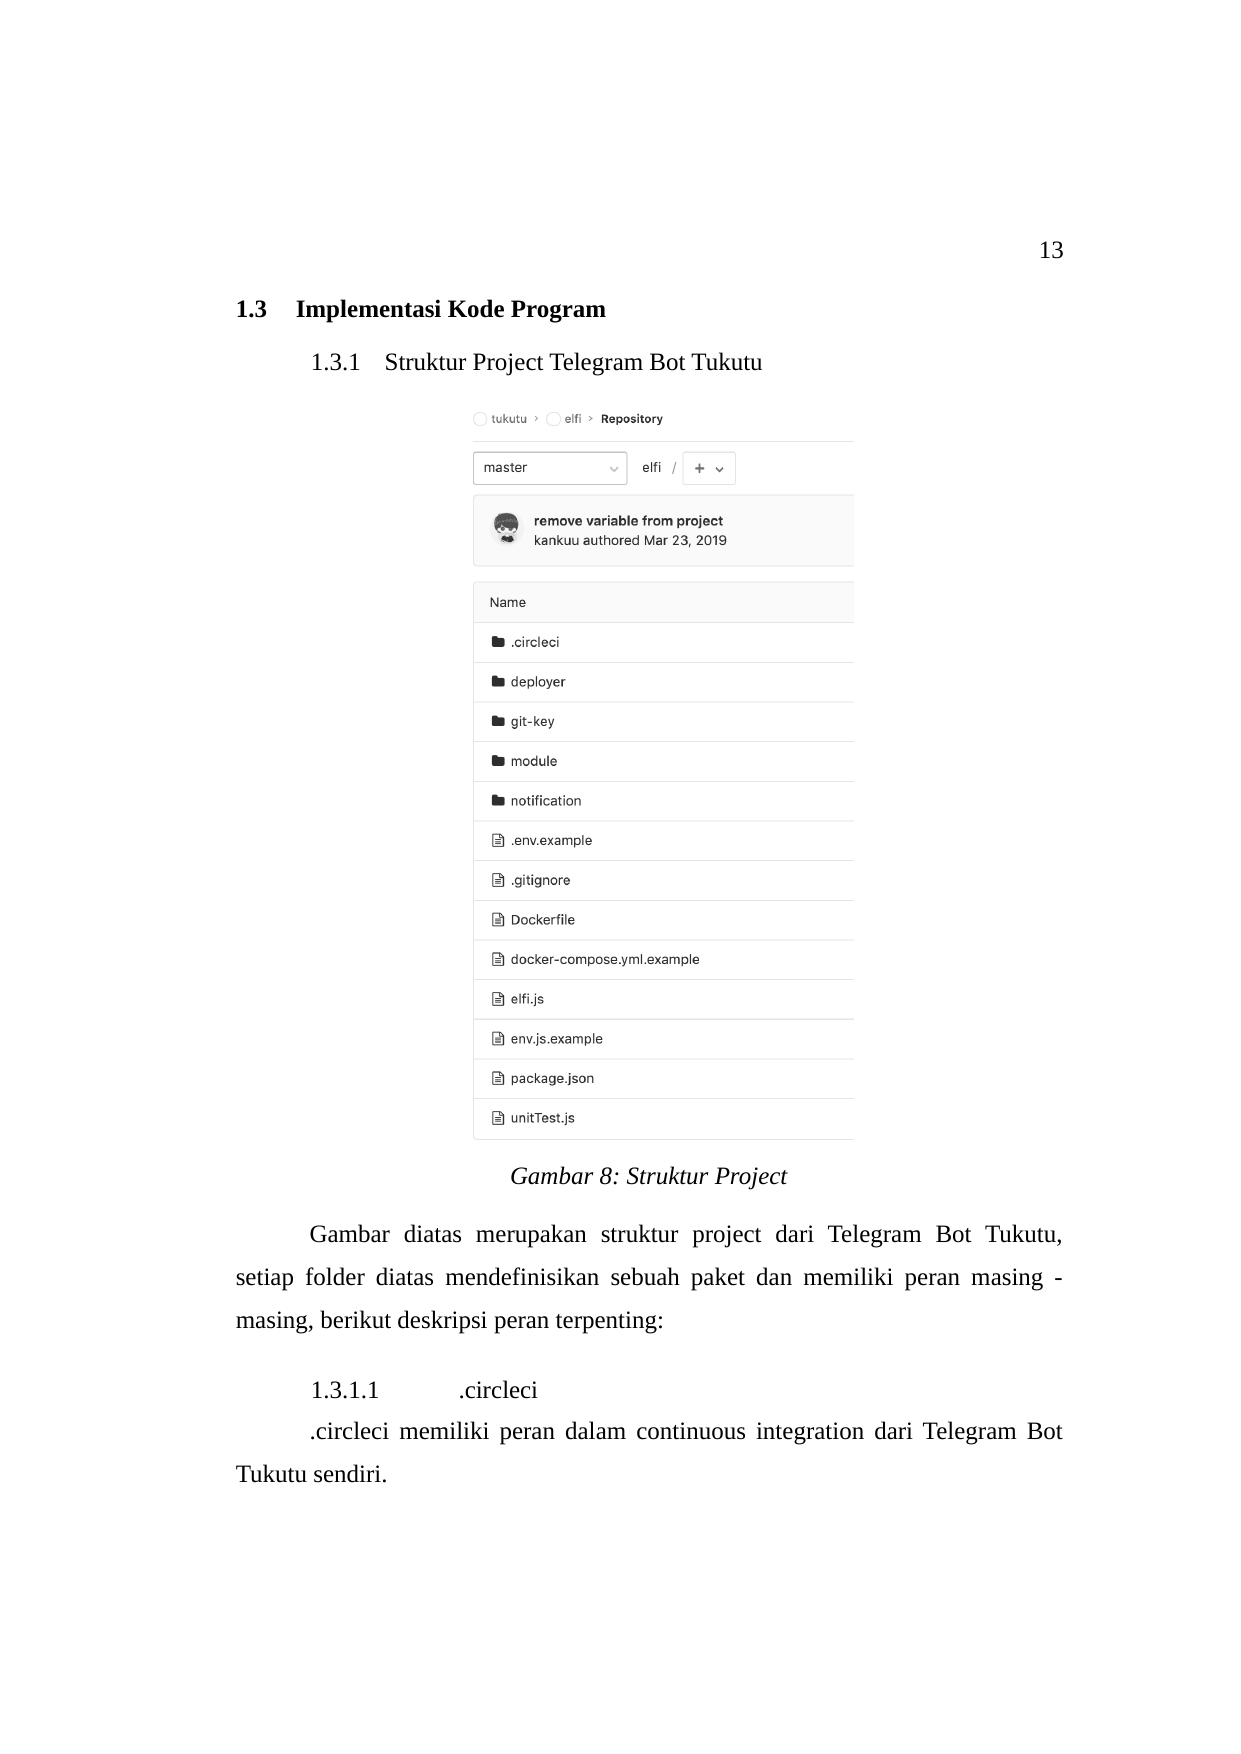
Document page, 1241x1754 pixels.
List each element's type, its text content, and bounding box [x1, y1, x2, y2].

subtitle Implementasi Kode Program [236, 294, 1063, 323]
text Gambar 8: Struktur Project [445, 1161, 854, 1190]
picture [445, 400, 855, 1161]
text .circleci memiliki peran dalam continuous integration dari Telegram Bot Tukutu sendiri. [236, 1416, 1063, 1488]
subtitle .circleci [311, 1375, 1063, 1404]
subtitle Struktur Project Telegram Bot Tukutu [311, 347, 1063, 376]
text Gambar diatas merupakan struktur project dari Telegram Bot Tukutu, setiap folder diatas mendefinisikan sebuah paket dan memiliki peran masing - masing, berikut deskripsi peran terpenting: [236, 1219, 1063, 1334]
